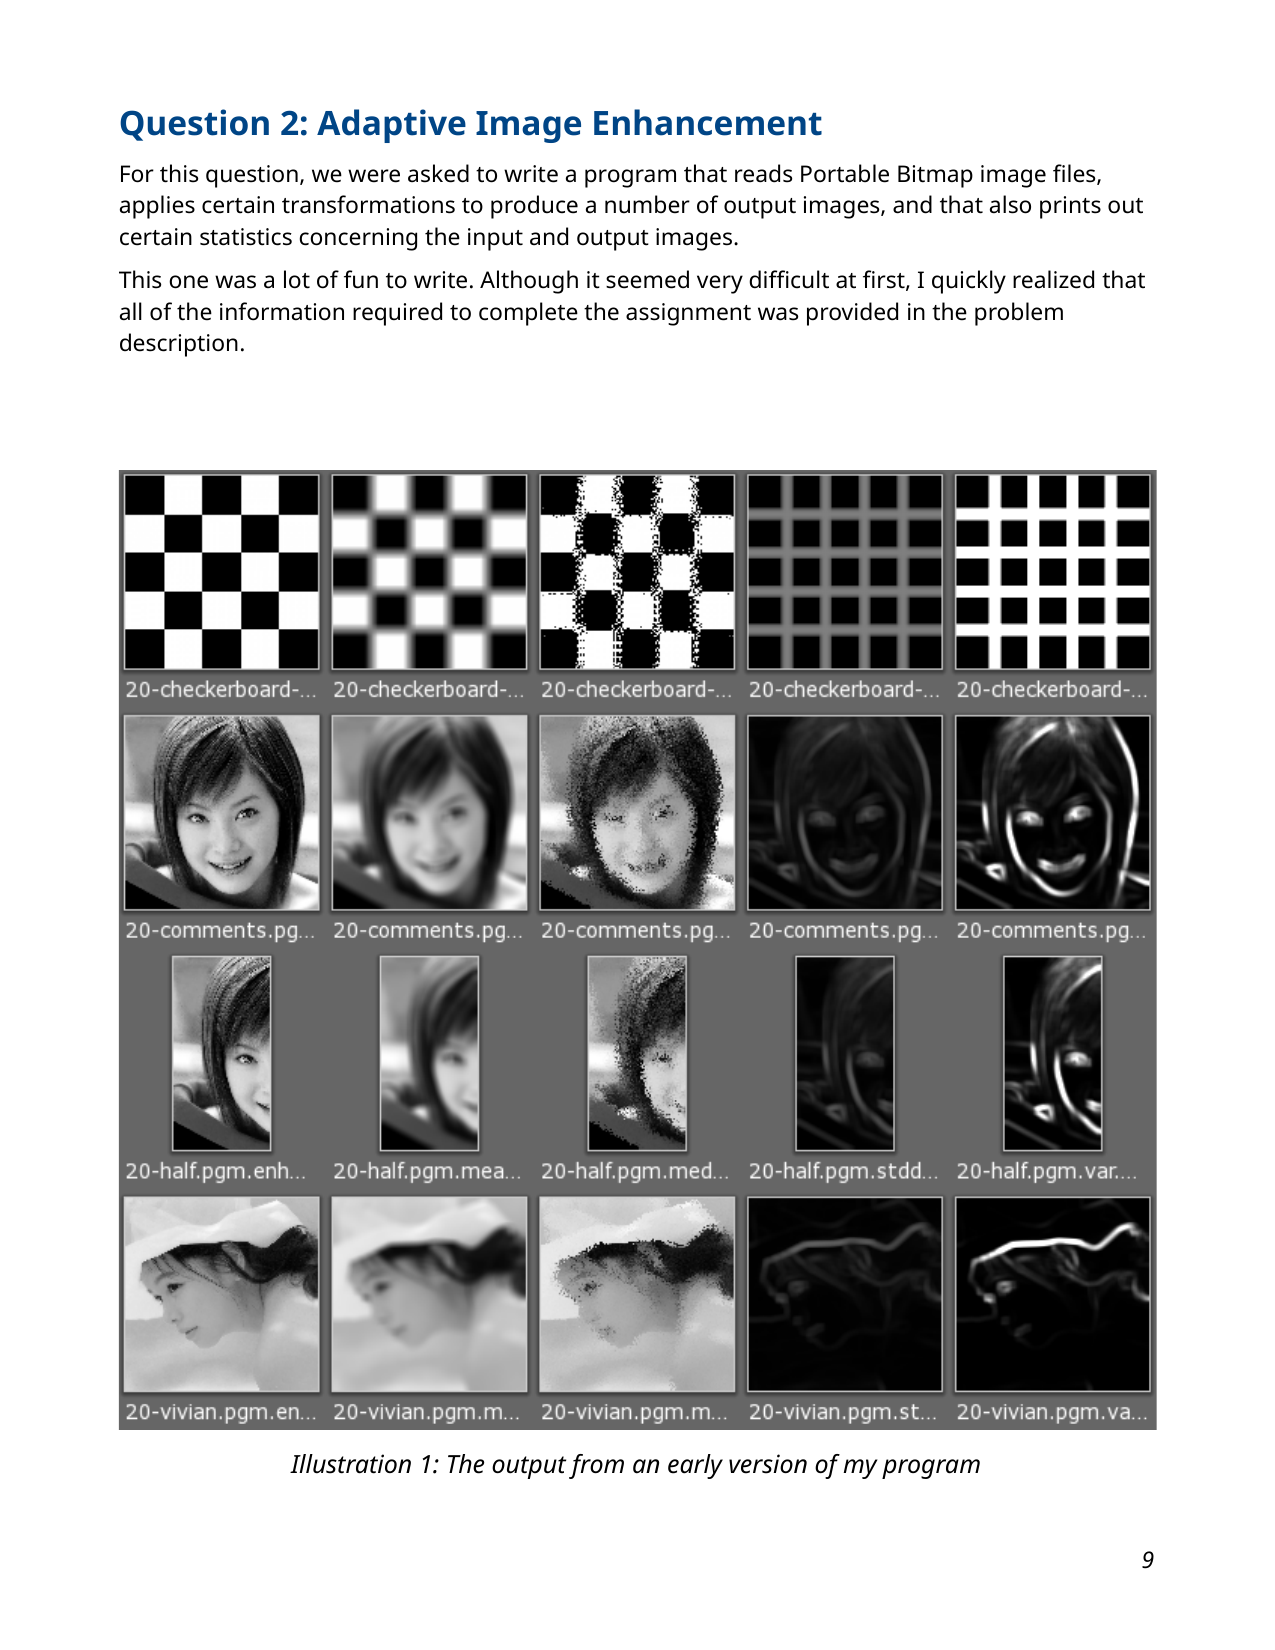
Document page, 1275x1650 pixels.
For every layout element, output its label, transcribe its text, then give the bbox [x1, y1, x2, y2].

text For this question, we were asked to write a program that reads Portable Bitmap image files, applies certain transformations to produce a number of output images, and that also prints out certain statistics concerning the input and output images. [118, 158, 1156, 252]
text Illustration 1: The output from an early version of my program [118, 1430, 1156, 1481]
text This one was a lot of fun to write. Although it seemed very difficult at first, I quickly realized that all of the information required to complete the assignment was provided in the problem description. [118, 264, 1156, 358]
subtitle Question 2: Adaptive Image Enhancement [118, 100, 1156, 146]
picture [118, 470, 1157, 1430]
